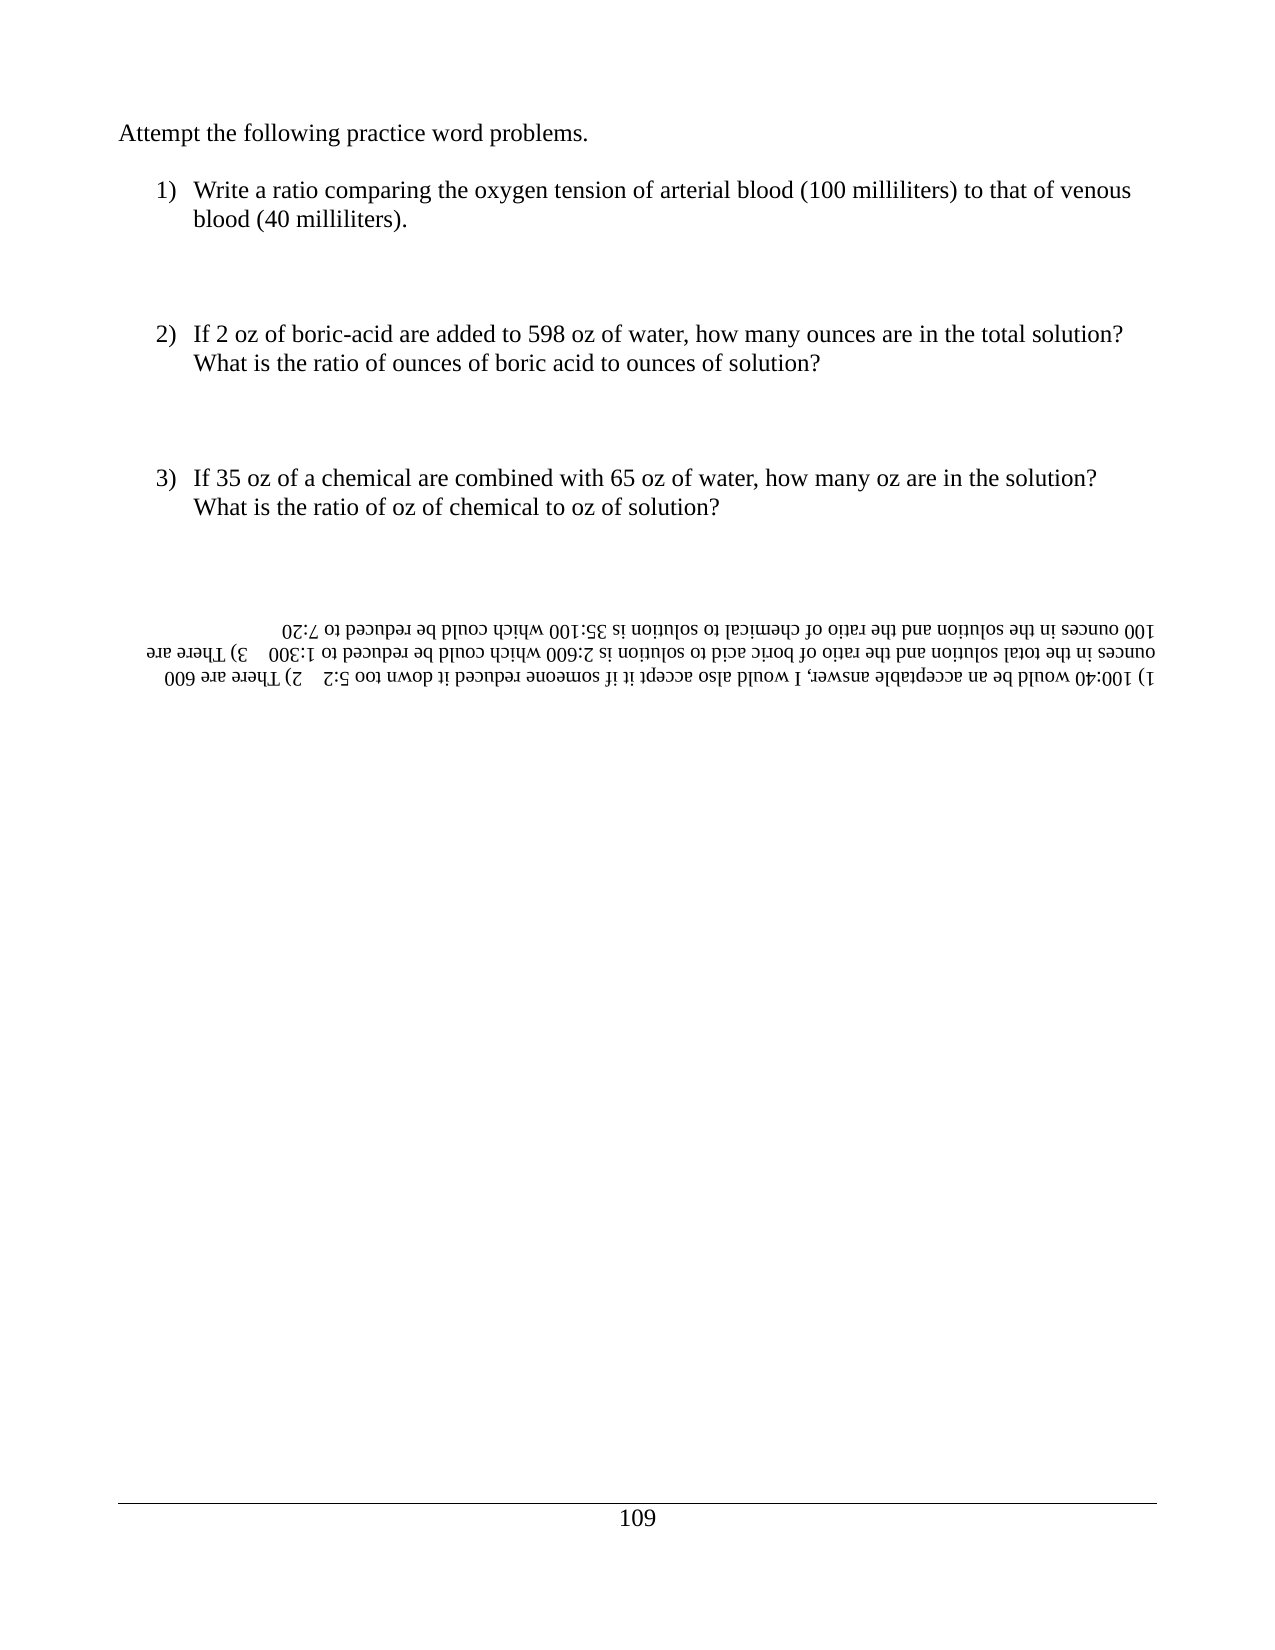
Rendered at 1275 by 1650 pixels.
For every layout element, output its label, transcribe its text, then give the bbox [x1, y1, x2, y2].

text Attempt the following practice word problems. [118, 118, 1157, 147]
list If 2 oz of boric-acid are added to 598 oz of water, how many ounces are in the total solution? What is the ratio of ounces of boric acid to ounces of solution? [156, 319, 1157, 377]
list If 35 oz of a chemical are combined with 65 oz of water, how many oz are in the solution? What is the ratio of oz of chemical to oz of solution? [156, 463, 1157, 521]
list Write a ratio comparing the oxygen tension of arterial blood (100 milliliters) to that of venous blood (40 milliliters). [156, 176, 1157, 233]
